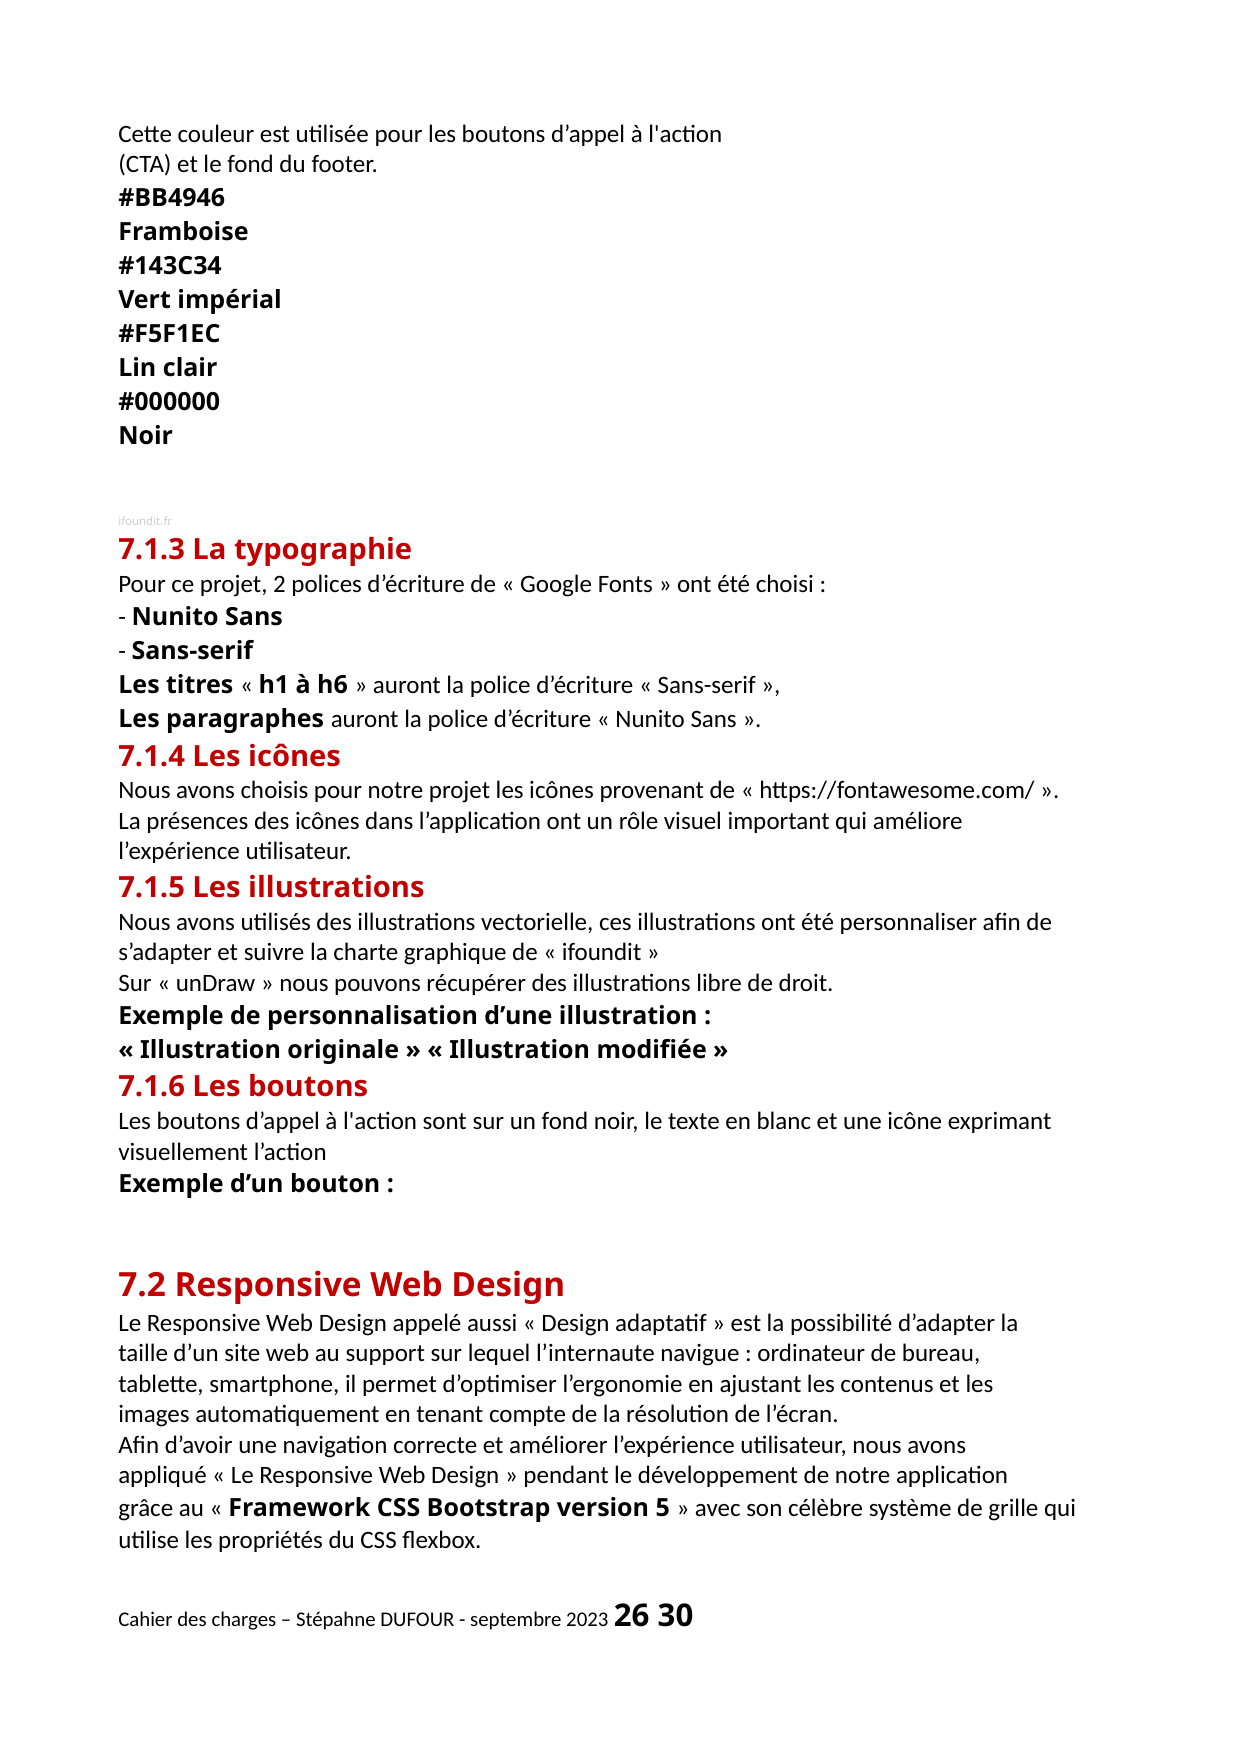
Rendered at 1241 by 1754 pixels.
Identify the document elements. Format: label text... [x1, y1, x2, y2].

text Nous avons utilisés des illustrations vectorielle, ces illustrations ont été personnaliser afin de [118, 906, 1122, 936]
text Lin clair [118, 349, 1122, 383]
text #F5F1EC [118, 315, 1122, 349]
text Vert impérial [118, 281, 1122, 315]
text Exemple de personnalisation d’une illustration : [118, 997, 1122, 1031]
text visuellement l’action [118, 1136, 1122, 1166]
text 7.1.4 Les icônes [118, 735, 1122, 774]
text grâce au « Framework CSS Bootstrap version 5 » avec son célèbre système de grille qui [118, 1490, 1122, 1524]
text Cette couleur est utilisée pour les boutons d’appel à l'action [118, 118, 1122, 149]
text 70 [118, 1200, 1122, 1236]
text 7.2 Responsive Web Design [118, 1261, 1122, 1307]
text La présences des icônes dans l’application ont un rôle visuel important qui améliore [118, 805, 1122, 836]
text Framboise [118, 213, 1122, 247]
text (CTA) et le fond du footer. [118, 149, 1122, 179]
text #BB4946 [118, 179, 1122, 213]
text 7.1.5 Les illustrations [118, 866, 1122, 906]
text Les boutons d’appel à l'action sont sur un fond noir, le texte en blanc et une icône exprimant [118, 1105, 1122, 1136]
text l’expérience utilisateur. [118, 836, 1122, 866]
text Exemple d’un bouton : [118, 1166, 1122, 1200]
text Noir [118, 418, 1122, 452]
text 69 [118, 452, 1122, 487]
text - Sans-serif [118, 633, 1122, 667]
text Afin d’avoir une navigation correcte et améliorer l’expérience utilisateur, nous avons [118, 1429, 1122, 1459]
text tablette, smartphone, il permet d’optimiser l’ergonomie en ajustant les contenus et les [118, 1368, 1122, 1398]
text - Nunito Sans [118, 598, 1122, 633]
text Le Responsive Web Design appelé aussi « Design adaptatif » est la possibilité d’adapter la [118, 1307, 1122, 1337]
text 7.1.3 La typographie [118, 528, 1122, 568]
text ifoundit.fr [118, 513, 1122, 528]
text appliqué « Le Responsive Web Design » pendant le développement de notre application [118, 1459, 1122, 1490]
text Pour ce projet, 2 polices d’écriture de « Google Fonts » ont été choisi : [118, 568, 1122, 598]
text Les titres « h1 à h6 » auront la police d’écriture « Sans-serif », [118, 667, 1122, 701]
text taille d’un site web au support sur lequel l’internaute navigue : ordinateur de bureau, [118, 1337, 1122, 1368]
text #000000 [118, 383, 1122, 418]
text Sur « unDraw » nous pouvons récupérer des illustrations libre de droit. [118, 967, 1122, 997]
text 7.1.6 Les boutons [118, 1065, 1122, 1105]
text Les paragraphes auront la police d’écriture « Nunito Sans ». [118, 701, 1122, 735]
text images automatiquement en tenant compte de la résolution de l’écran. [118, 1398, 1122, 1429]
text Nous avons choisis pour notre projet les icônes provenant de « https://fontawesome.com/ ». [118, 774, 1122, 805]
text « Illustration originale » « Illustration modifiée » [118, 1031, 1122, 1065]
text s’adapter et suivre la charte graphique de « ifoundit » [118, 936, 1122, 967]
text #143C34 [118, 247, 1122, 281]
text utilise les propriétés du CSS flexbox. [118, 1524, 1122, 1554]
